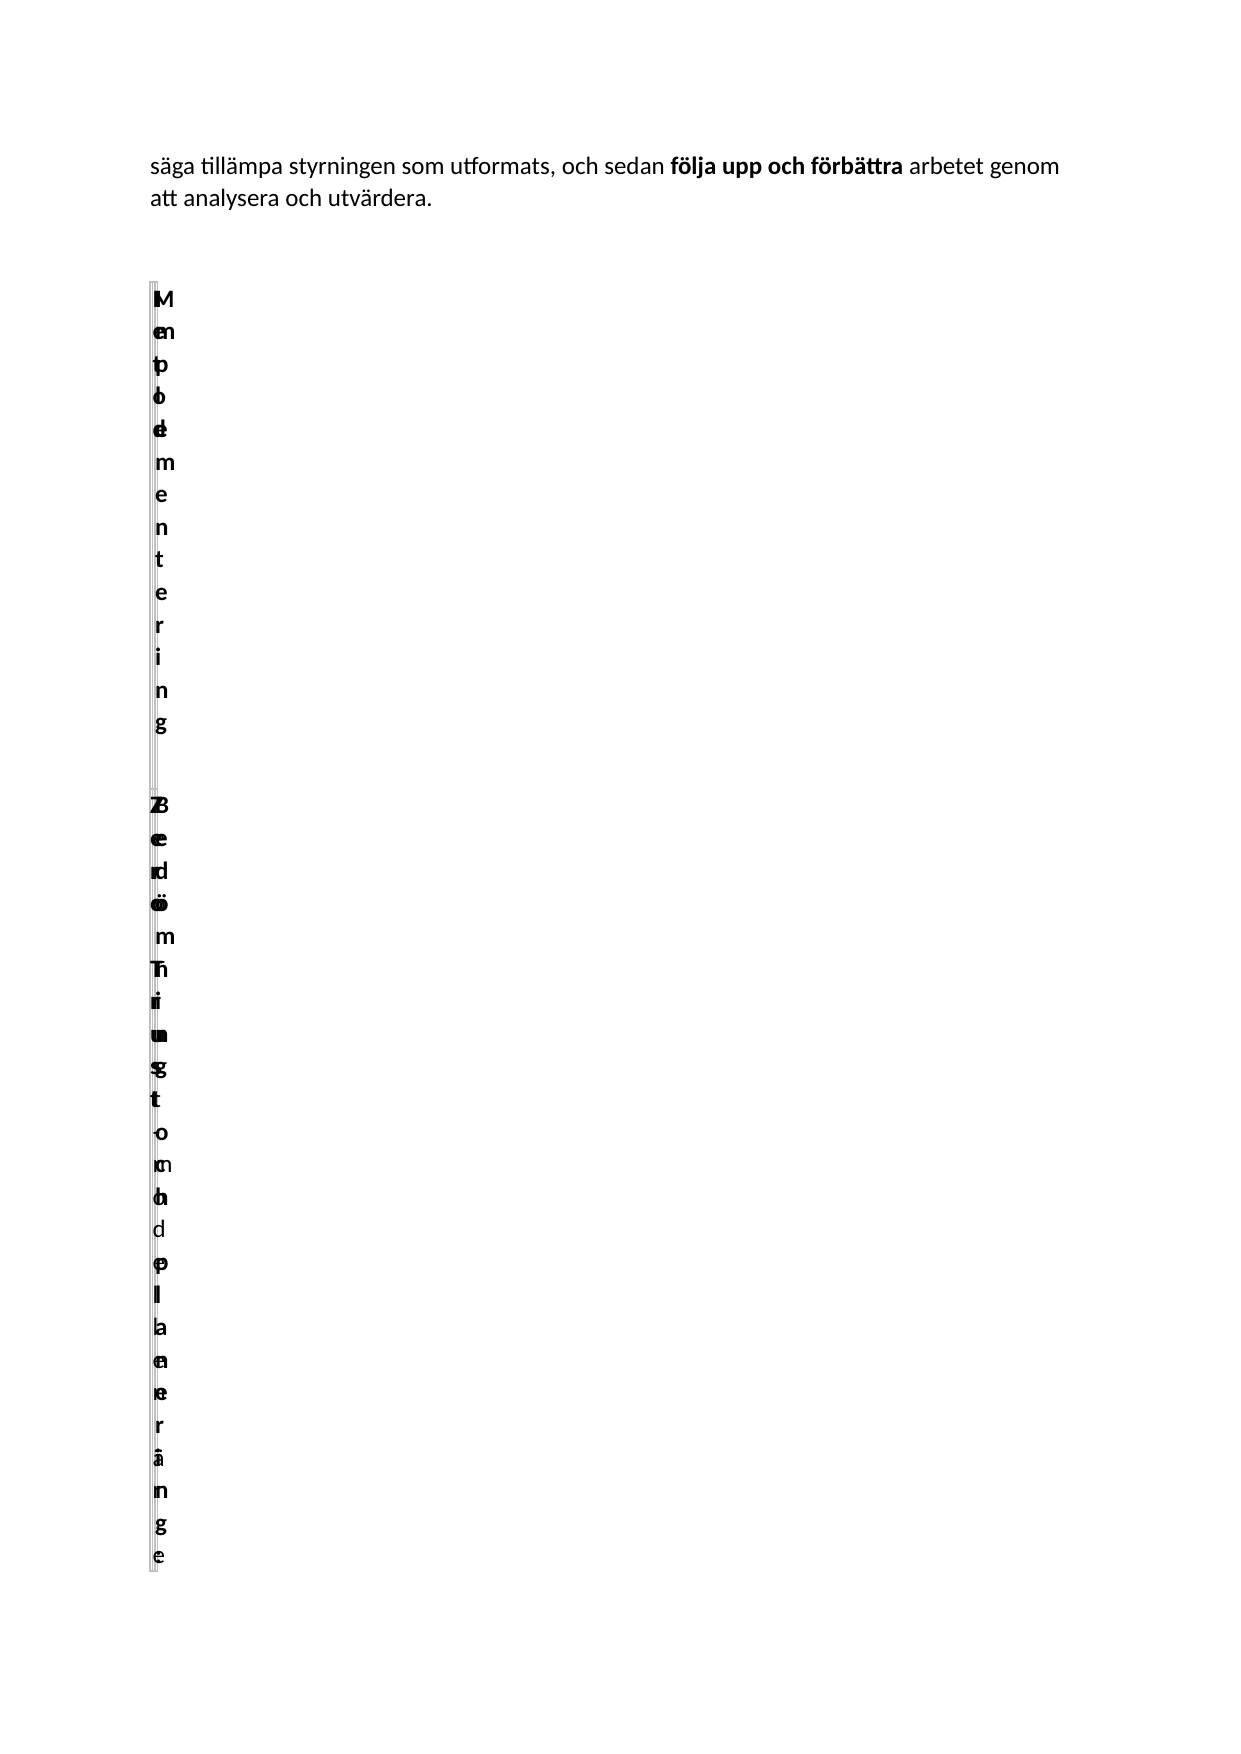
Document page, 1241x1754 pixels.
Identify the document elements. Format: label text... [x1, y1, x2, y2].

text säga tillämpa styrningen som utformats, och sedan följa upp och förbättra arbetet genom att analysera och utvärdera. [150, 150, 1090, 213]
